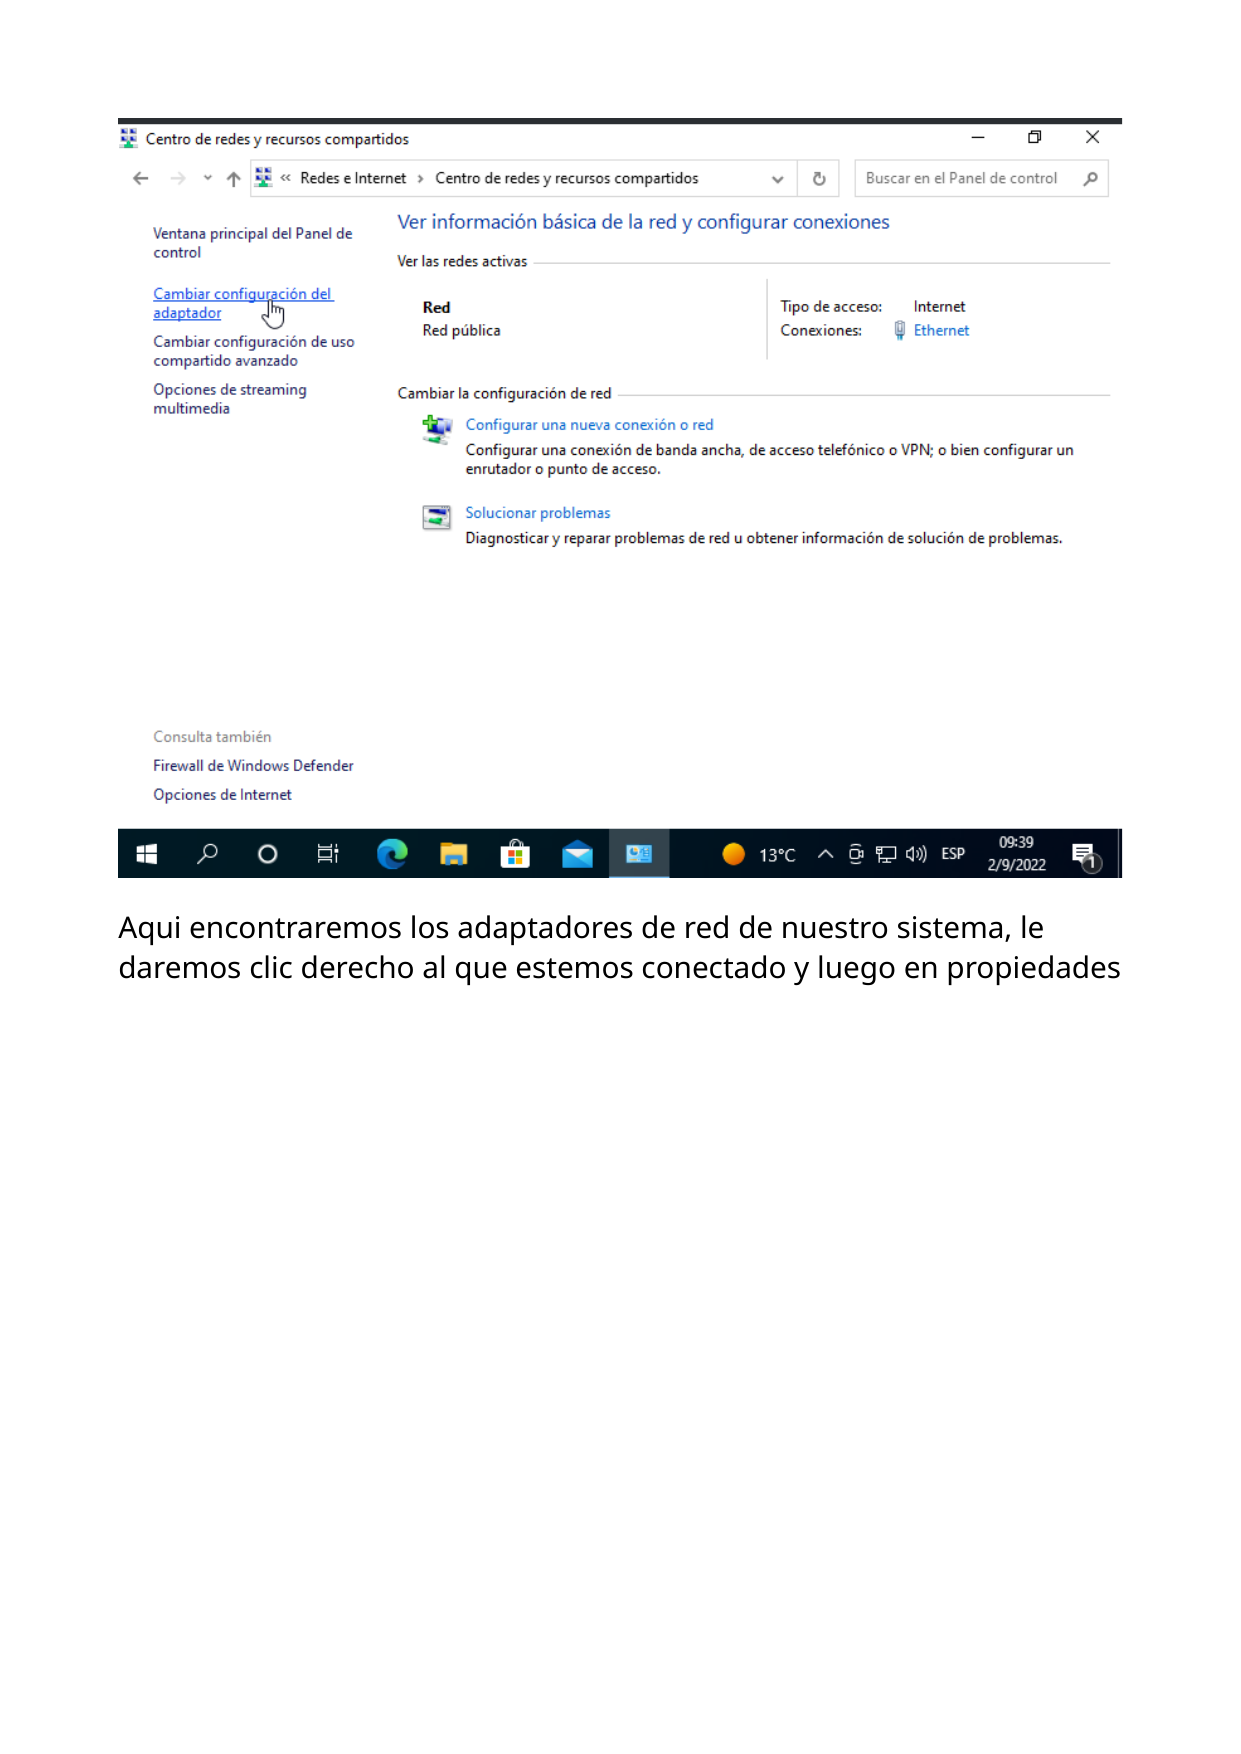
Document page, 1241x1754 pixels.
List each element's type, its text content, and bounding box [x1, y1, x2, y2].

text Aqui encontraremos los adaptadores de red de nuestro sistema, le daremos clic derecho al que estemos conectado y luego en propiedades [118, 907, 1122, 987]
picture [118, 118, 1123, 878]
